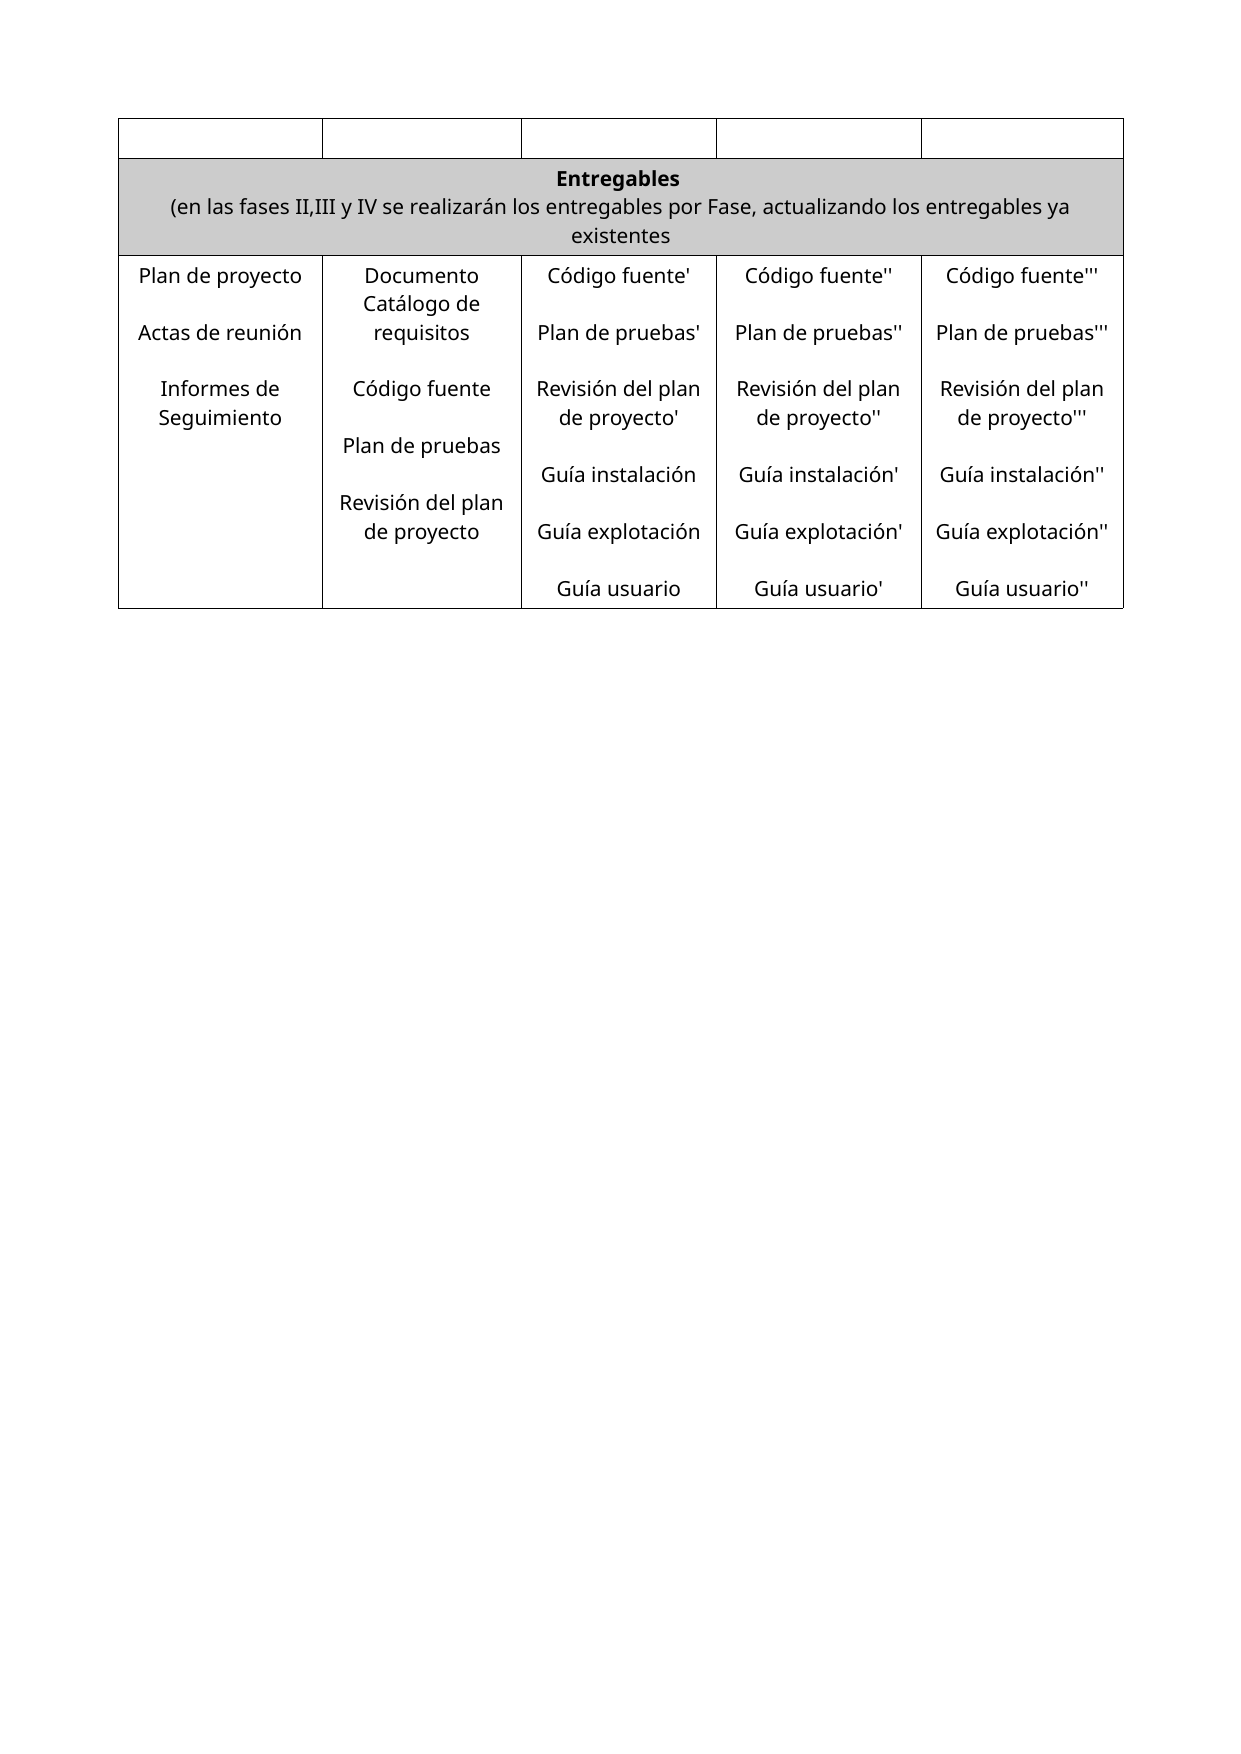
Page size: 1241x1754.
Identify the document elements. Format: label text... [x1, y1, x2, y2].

table_cell [922, 119, 1123, 158]
table_cell [717, 119, 921, 158]
table_cell Documento Catálogo de requisitos Código fuente Plan de pruebas Revisión del plan de proyecto [323, 256, 521, 608]
table_cell Código fuente''' Plan de pruebas''' Revisión del plan de proyecto''' Guía instalación'' Guía explotación'' Guía usuario'' [922, 256, 1123, 608]
table_cell Plan de proyecto Actas de reunión Informes de Seguimiento [119, 256, 322, 608]
table_cell [323, 119, 521, 158]
table_cell [522, 119, 716, 158]
table_cell Entregables (en las fases II,III y IV se realizarán los entregables por Fase, actualizando los entregables ya existentes [119, 159, 1123, 255]
table_cell Código fuente' Plan de pruebas' Revisión del plan de proyecto' Guía instalación Guía explotación Guía usuario [522, 256, 716, 608]
table_cell Código fuente'' Plan de pruebas'' Revisión del plan de proyecto'' Guía instalación' Guía explotación' Guía usuario' [717, 256, 921, 608]
table_cell [119, 119, 322, 158]
